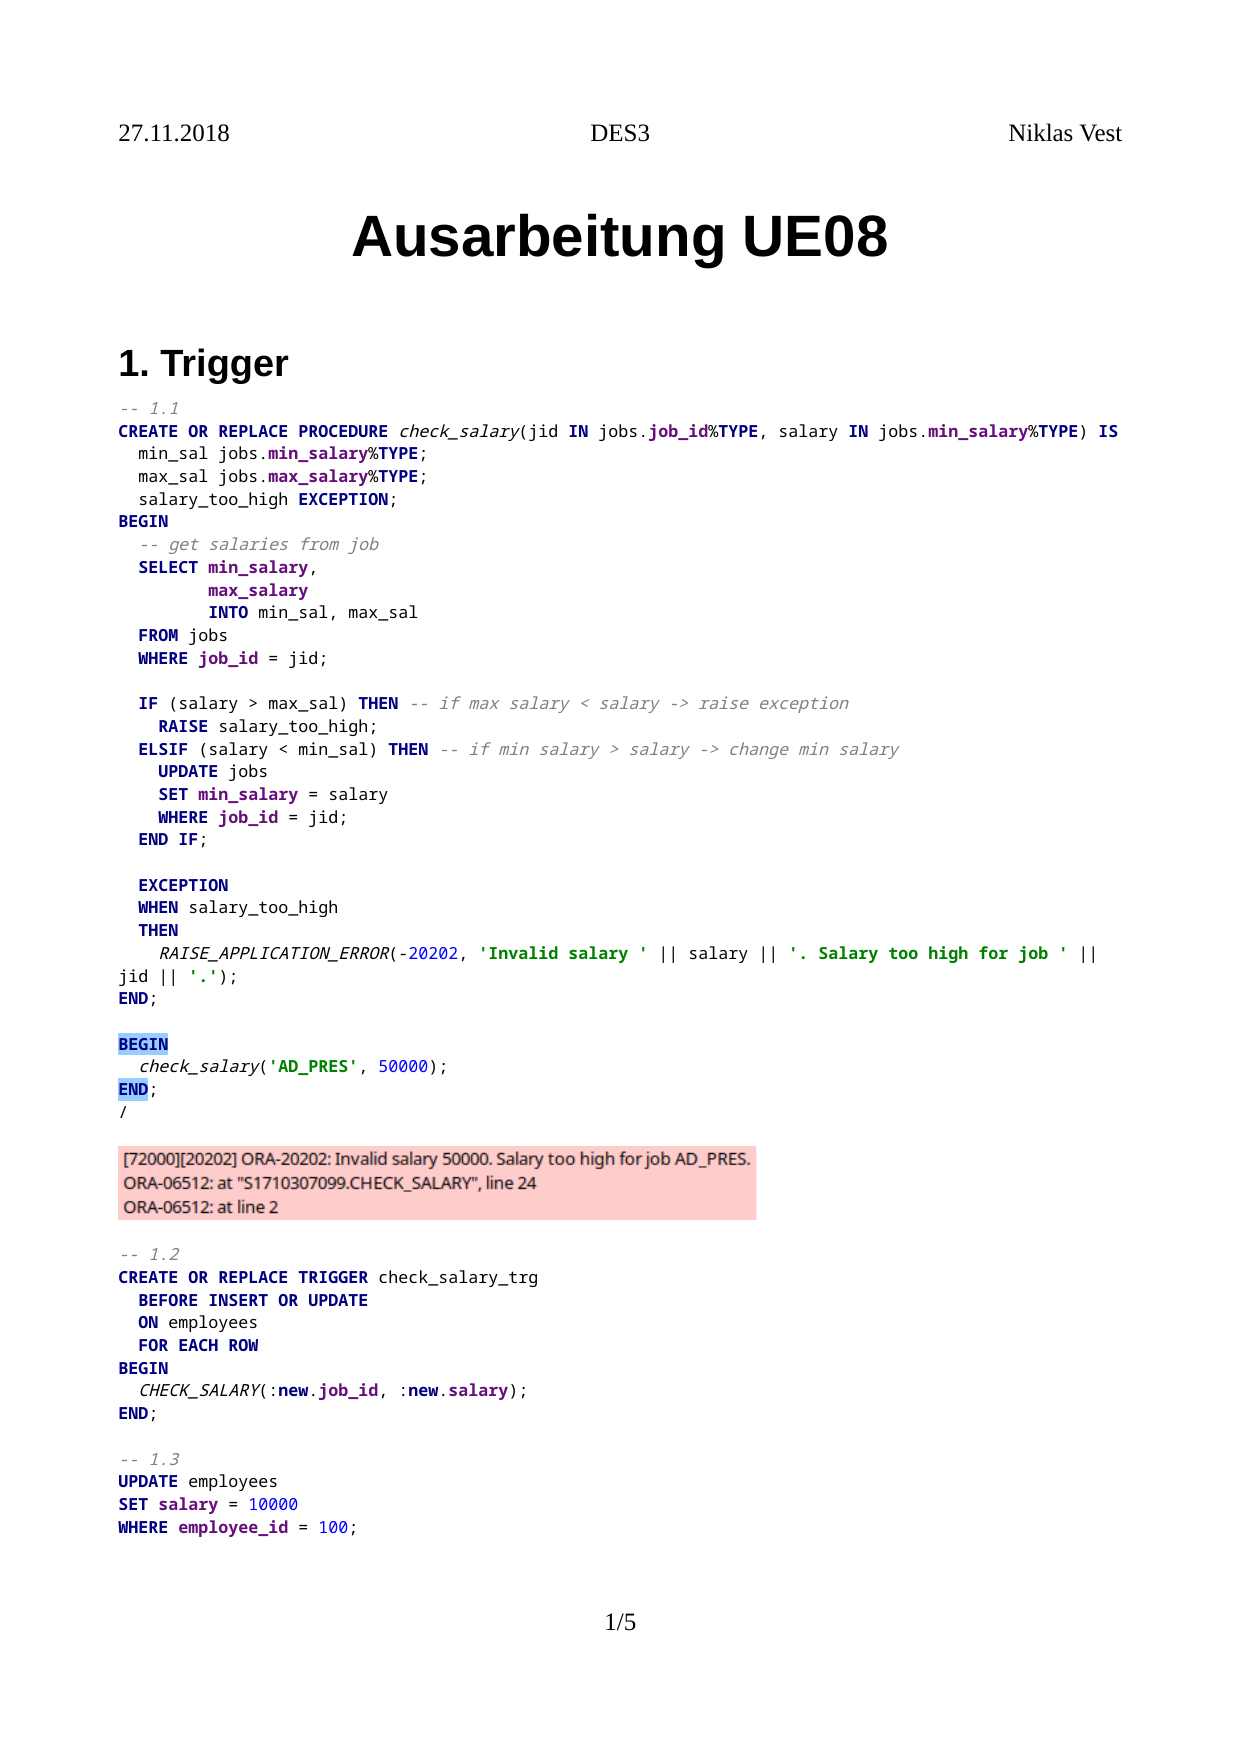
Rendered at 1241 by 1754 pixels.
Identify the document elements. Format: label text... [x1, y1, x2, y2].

text CREATE OR REPLACE TRIGGER check_salary_trg [118, 1265, 1122, 1288]
picture [118, 1146, 757, 1220]
text WHERE employee_id = 100; [118, 1515, 1122, 1538]
text RAISE_APPLICATION_ERROR(-20202, 'Invalid salary ' || salary || '. Salary too high for job ' || jid || '.'); [118, 942, 1122, 987]
text WHERE job_id = jid; [118, 646, 1122, 669]
text BEGIN [118, 1356, 1122, 1379]
text WHEN salary_too_high [118, 896, 1122, 919]
text INTO min_sal, max_sal [118, 601, 1122, 624]
text min_sal jobs.min_salary%TYPE; [118, 442, 1122, 465]
text FOR EACH ROW [118, 1333, 1122, 1356]
title Ausarbeitung UE08 [118, 201, 1122, 268]
text SET salary = 10000 [118, 1492, 1122, 1515]
text RAISE salary_too_high; [118, 714, 1122, 737]
text / [118, 1101, 1122, 1123]
text -- get salaries from job [118, 533, 1122, 556]
text check_salary('AD_PRES', 50000); [118, 1055, 1122, 1078]
text CHECK_SALARY(:new.job_id, :new.salary); [118, 1379, 1122, 1402]
text EXCEPTION [118, 873, 1122, 896]
subtitle 1. Trigger [118, 341, 1122, 384]
text -- 1.2 [118, 1243, 1122, 1265]
text END; [118, 987, 1122, 1010]
text THEN [118, 919, 1122, 942]
text BEFORE INSERT OR UPDATE [118, 1288, 1122, 1311]
text CREATE OR REPLACE PROCEDURE check_salary(jid IN jobs.job_id%TYPE, salary IN jobs.min_salary%TYPE) IS [118, 419, 1122, 442]
text BEGIN [118, 510, 1122, 533]
text IF (salary > max_sal) THEN -- if max salary < salary -> raise exception [118, 692, 1122, 714]
text END IF; [118, 828, 1122, 851]
text END; [118, 1402, 1122, 1424]
text ELSIF (salary < min_sal) THEN -- if min salary > salary -> change min salary [118, 737, 1122, 760]
text FROM jobs [118, 624, 1122, 646]
text END; [118, 1078, 1122, 1101]
text salary_too_high EXCEPTION; [118, 487, 1122, 510]
text SELECT min_salary, [118, 556, 1122, 578]
text -- 1.3 [118, 1447, 1122, 1470]
text max_salary [118, 578, 1122, 601]
text UPDATE jobs [118, 760, 1122, 783]
text UPDATE employees [118, 1470, 1122, 1492]
text max_sal jobs.max_salary%TYPE; [118, 465, 1122, 487]
text BEGIN [118, 1032, 1122, 1055]
text SET min_salary = salary [118, 783, 1122, 805]
text WHERE job_id = jid; [118, 805, 1122, 828]
text ON employees [118, 1311, 1122, 1333]
text -- 1.1 [118, 397, 1122, 419]
